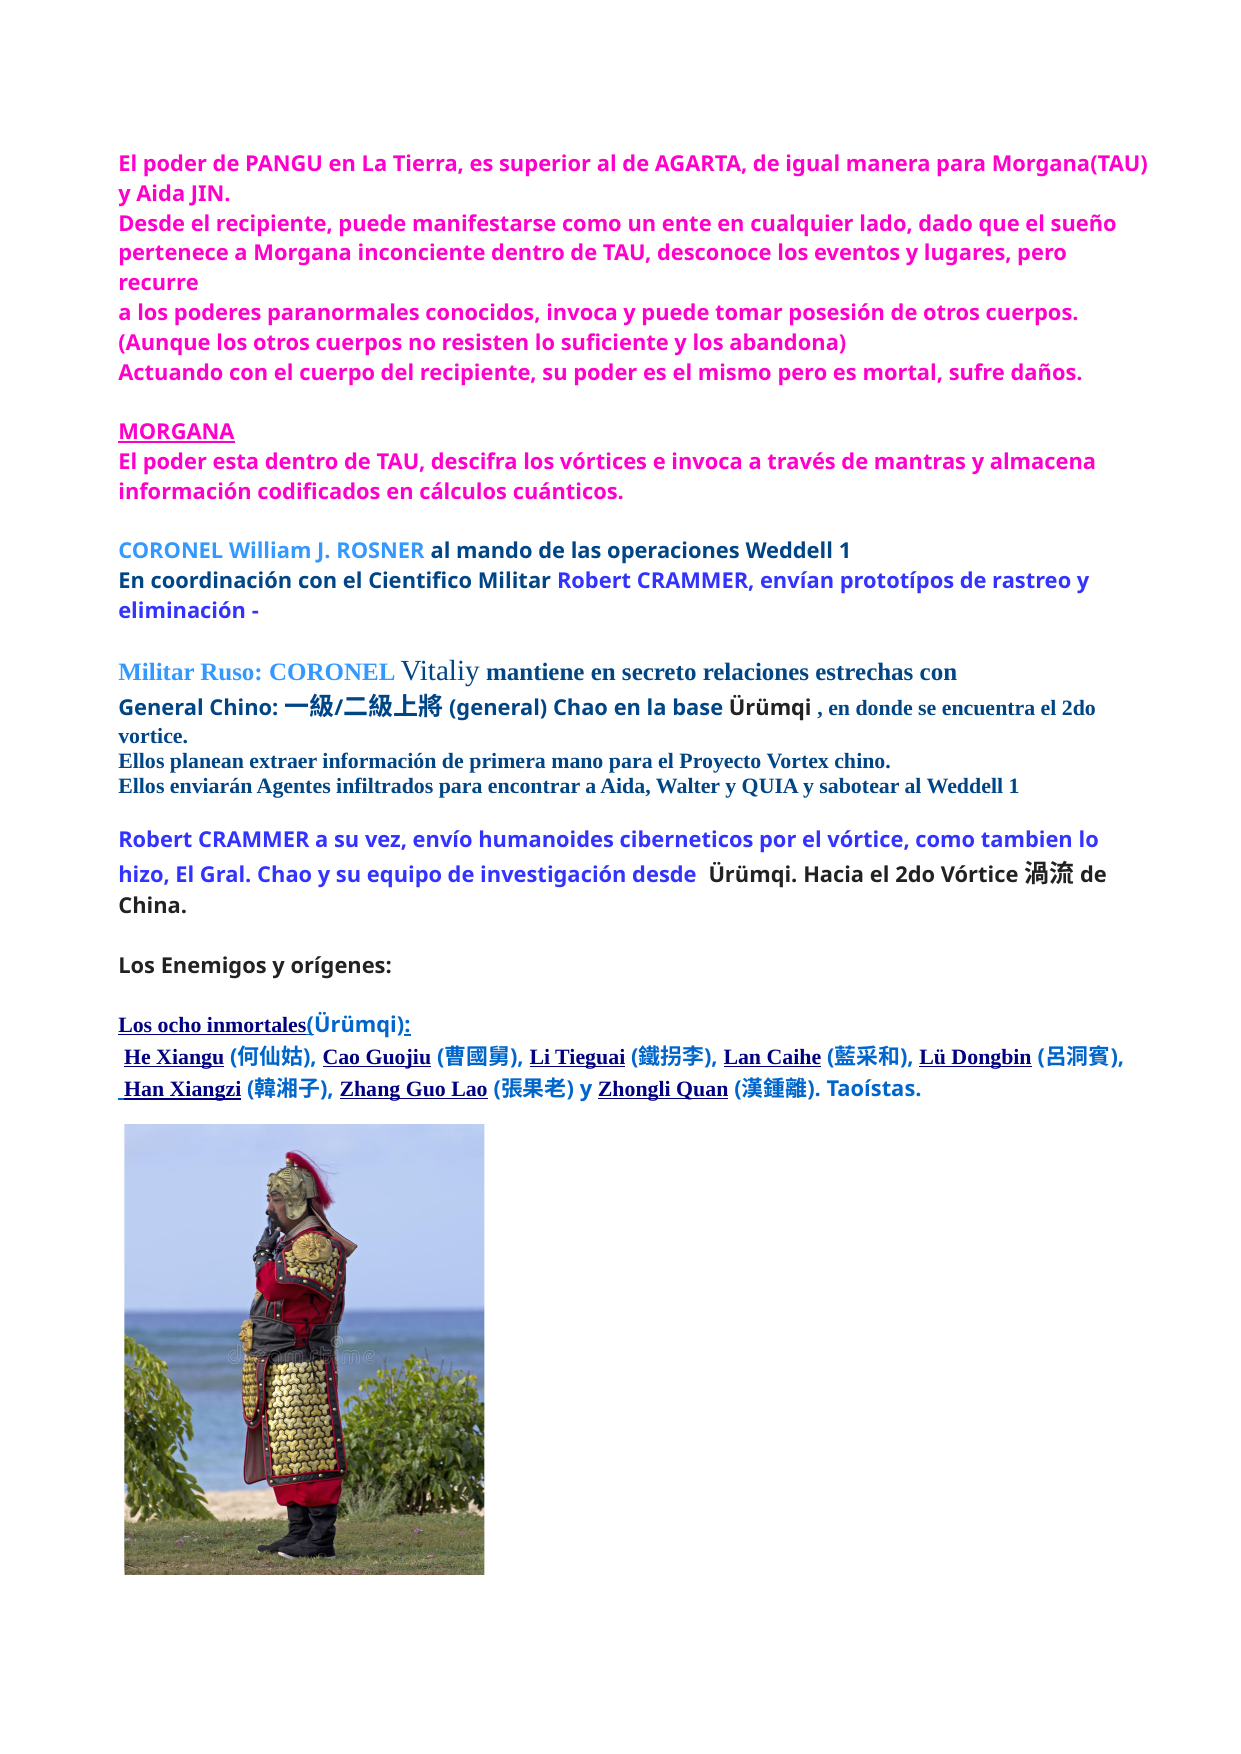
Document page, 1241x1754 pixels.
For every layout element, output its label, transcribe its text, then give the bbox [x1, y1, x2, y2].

text (Aunque los otros cuerpos no resisten lo suficiente y los abandona) [118, 327, 1148, 356]
text a los poderes paranormales conocidos, invoca y puede tomar posesión de otros cuerpos. [118, 297, 1148, 327]
text En coordinación con el Cientifico Militar Robert CRAMMER, envían prototípos de rastreo y eliminación - [118, 565, 1148, 624]
text Los Enemigos y orígenes: [118, 949, 1148, 979]
text Los ocho inmortales(Ürümqi): [118, 1009, 1148, 1039]
text He Xiangu (何仙姑), Cao Guojiu (曹國舅), Li Tieguai (鐵拐李), Lan Caihe (藍采和), Lü Dongbin (呂洞賓), [118, 1039, 1148, 1071]
text y Aida JIN. [118, 178, 1148, 207]
picture [124, 1124, 485, 1575]
text CORONEL William J. ROSNER al mando de las operaciones Weddell 1 [118, 535, 1148, 565]
text Robert CRAMMER a su vez, envío humanoides ciberneticos por el vórtice, como tambien lo hizo, El Gral. Chao y su equipo de investigación desde Ürümqi. Hacia el 2do Vórtice 渦流 de China. [118, 824, 1148, 920]
text MORGANA [118, 416, 1148, 446]
text Han Xiangzi (韓湘子), Zhang Guo Lao (張果老) y Zhongli Quan (漢鍾離). Taoístas. [118, 1071, 1148, 1102]
text Desde el recipiente, puede manifestarse como un ente en cualquier lado, dado que el sueño pertenece a Morgana inconciente dentro de TAU, desconoce los eventos y lugares, pero recurre [118, 207, 1148, 297]
text El poder esta dentro de TAU, descifra los vórtices e invoca a través de mantras y almacena información codificados en cálculos cuánticos. [118, 446, 1148, 505]
text General Chino: 一級/二級上將 (general) Chao en la base Ürümqi , en donde se encuentra el 2do vortice. [118, 687, 1148, 748]
text El poder de PANGU en La Tierra, es superior al de AGARTA, de igual manera para Morgana(TAU) [118, 148, 1148, 178]
text Ellos planean extraer información de primera mano para el Proyecto Vortex chino. [118, 748, 1148, 773]
text Ellos enviarán Agentes infiltrados para encontrar a Aida, Walter y QUIA y sabotear al Weddell 1 [118, 773, 1148, 799]
text Militar Ruso: CORONEL Vitaliy mantiene en secreto relaciones estrechas con [118, 653, 1148, 687]
text Actuando con el cuerpo del recipiente, su poder es el mismo pero es mortal, sufre daños. [118, 356, 1148, 386]
